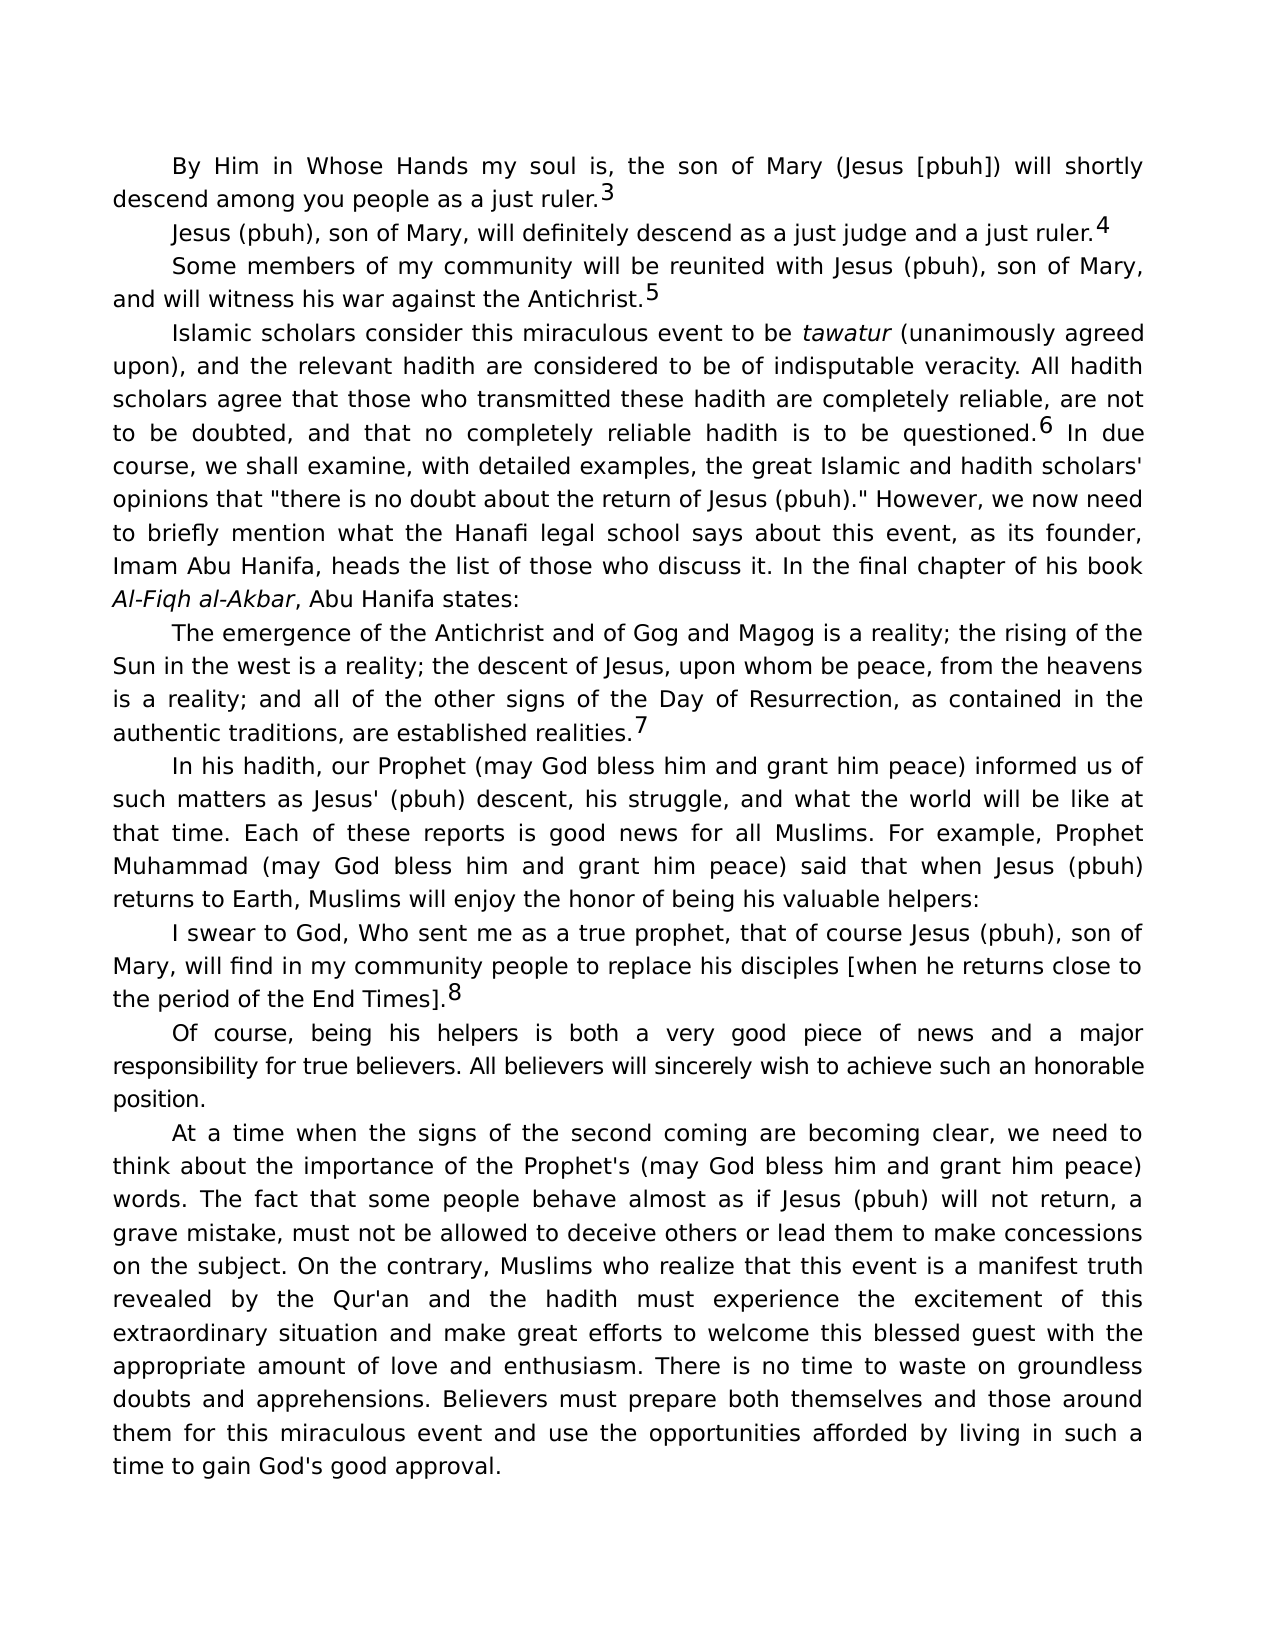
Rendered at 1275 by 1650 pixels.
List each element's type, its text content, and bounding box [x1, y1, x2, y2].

text The emergence of the Antichrist and of Gog and Magog is a reality; the rising of the Sun in the west is a reality; the descent of Jesus, upon whom be peace, from the heavens is a reality; and all of the other signs of the Day of Resurrection, as contained in the authentic traditions, are established realities.7 [112, 614, 1145, 748]
text Islamic scholars consider this miraculous event to be tawatur (unanimously agreed upon), and the relevant hadith are considered to be of indisputable veracity. All hadith scholars agree that those who transmitted these hadith are completely reliable, are not to be doubted, and that no completely reliable hadith is to be questioned.6 In due course, we shall examine, with detailed examples, the great Islamic and hadith scholars' opinions that "there is no doubt about the return of Jesus (pbuh)." However, we now need to briefly mention what the Hanafi legal school says about this event, as its founder, Imam Abu Hanifa, heads the list of those who discuss it. In the final chapter of his book Al-Fiqh al-Akbar, Abu Hanifa states: [112, 314, 1145, 614]
text In his hadith, our Prophet (may God bless him and grant him peace) informed us of such matters as Jesus' (pbuh) descent, his struggle, and what the world will be like at that time. Each of these reports is good news for all Muslims. For example, Prophet Muhammad (may God bless him and grant him peace) said that when Jesus (pbuh) returns to Earth, Muslims will enjoy the honor of being his valuable helpers: [112, 748, 1145, 914]
text I swear to God, Who sent me as a true prophet, that of course Jesus (pbuh), son of Mary, will find in my community people to replace his disciples [when he returns close to the period of the End Times].8 [112, 914, 1145, 1014]
text By Him in Whose Hands my soul is, the son of Mary (Jesus [pbuh]) will shortly descend among you people as a just ruler.3 [112, 148, 1145, 214]
text Some members of my community will be reunited with Jesus (pbuh), son of Mary, and will witness his war against the Antichrist.5 [112, 248, 1145, 314]
text Of course, being his helpers is both a very good piece of news and a major responsibility for true believers. All believers will sincerely wish to achieve such an honorable position. [112, 1014, 1145, 1114]
text At a time when the signs of the second coming are becoming clear, we need to think about the importance of the Prophet's (may God bless him and grant him peace) words. The fact that some people behave almost as if Jesus (pbuh) will not return, a grave mistake, must not be allowed to deceive others or lead them to make concessions on the subject. On the contrary, Muslims who realize that this event is a manifest truth revealed by the Qur'an and the hadith must experience the excitement of this extraordinary situation and make great efforts to welcome this blessed guest with the appropriate amount of love and enthusiasm. There is no time to waste on groundless doubts and apprehensions. Believers must prepare both themselves and those around them for this miraculous event and use the opportunities afforded by living in such a time to gain God's good approval. [112, 1114, 1145, 1481]
text Jesus (pbuh), son of Mary, will definitely descend as a just judge and a just ruler.4 [112, 214, 1145, 248]
